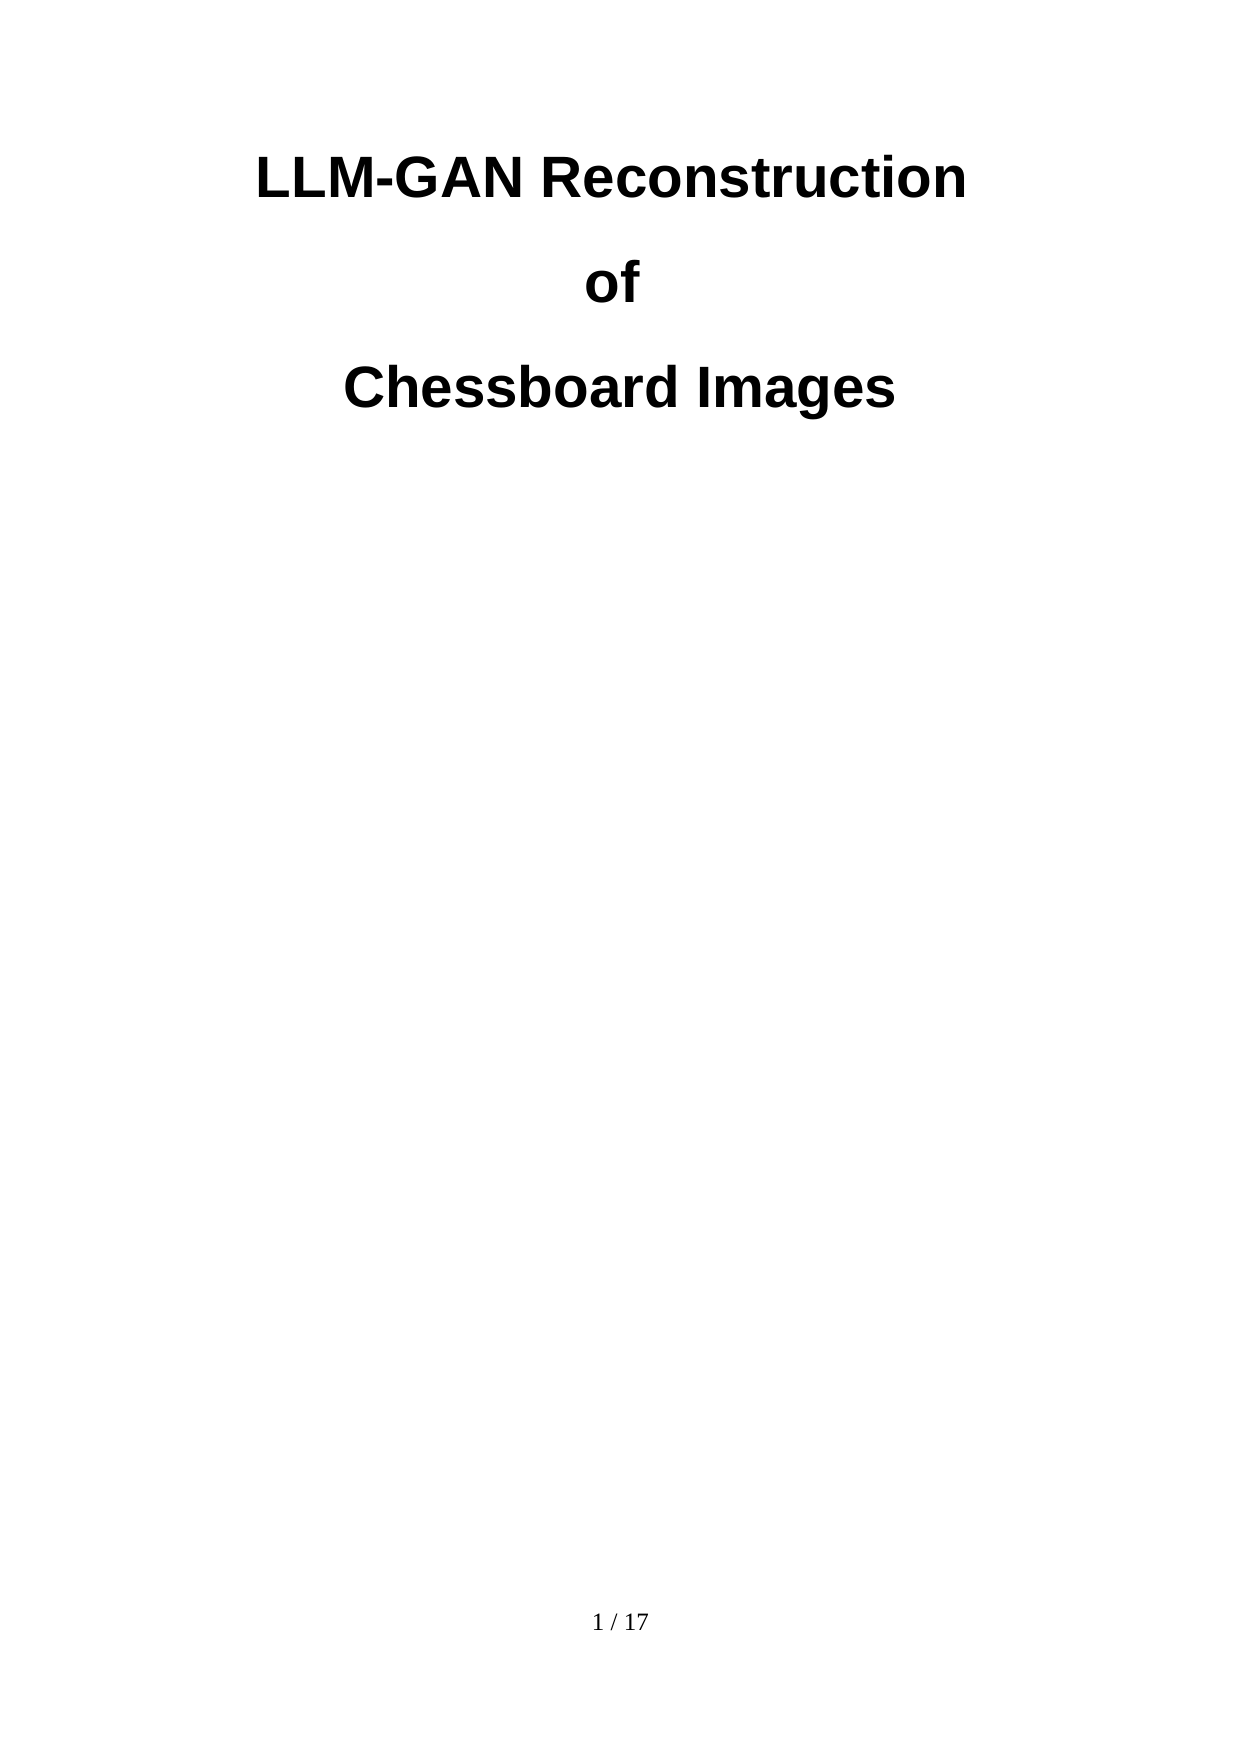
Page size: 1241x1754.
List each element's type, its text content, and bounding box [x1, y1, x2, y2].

title of [118, 248, 1122, 315]
title LLM-GAN Reconstruction [118, 143, 1122, 210]
title Chessboard Images [118, 352, 1122, 419]
